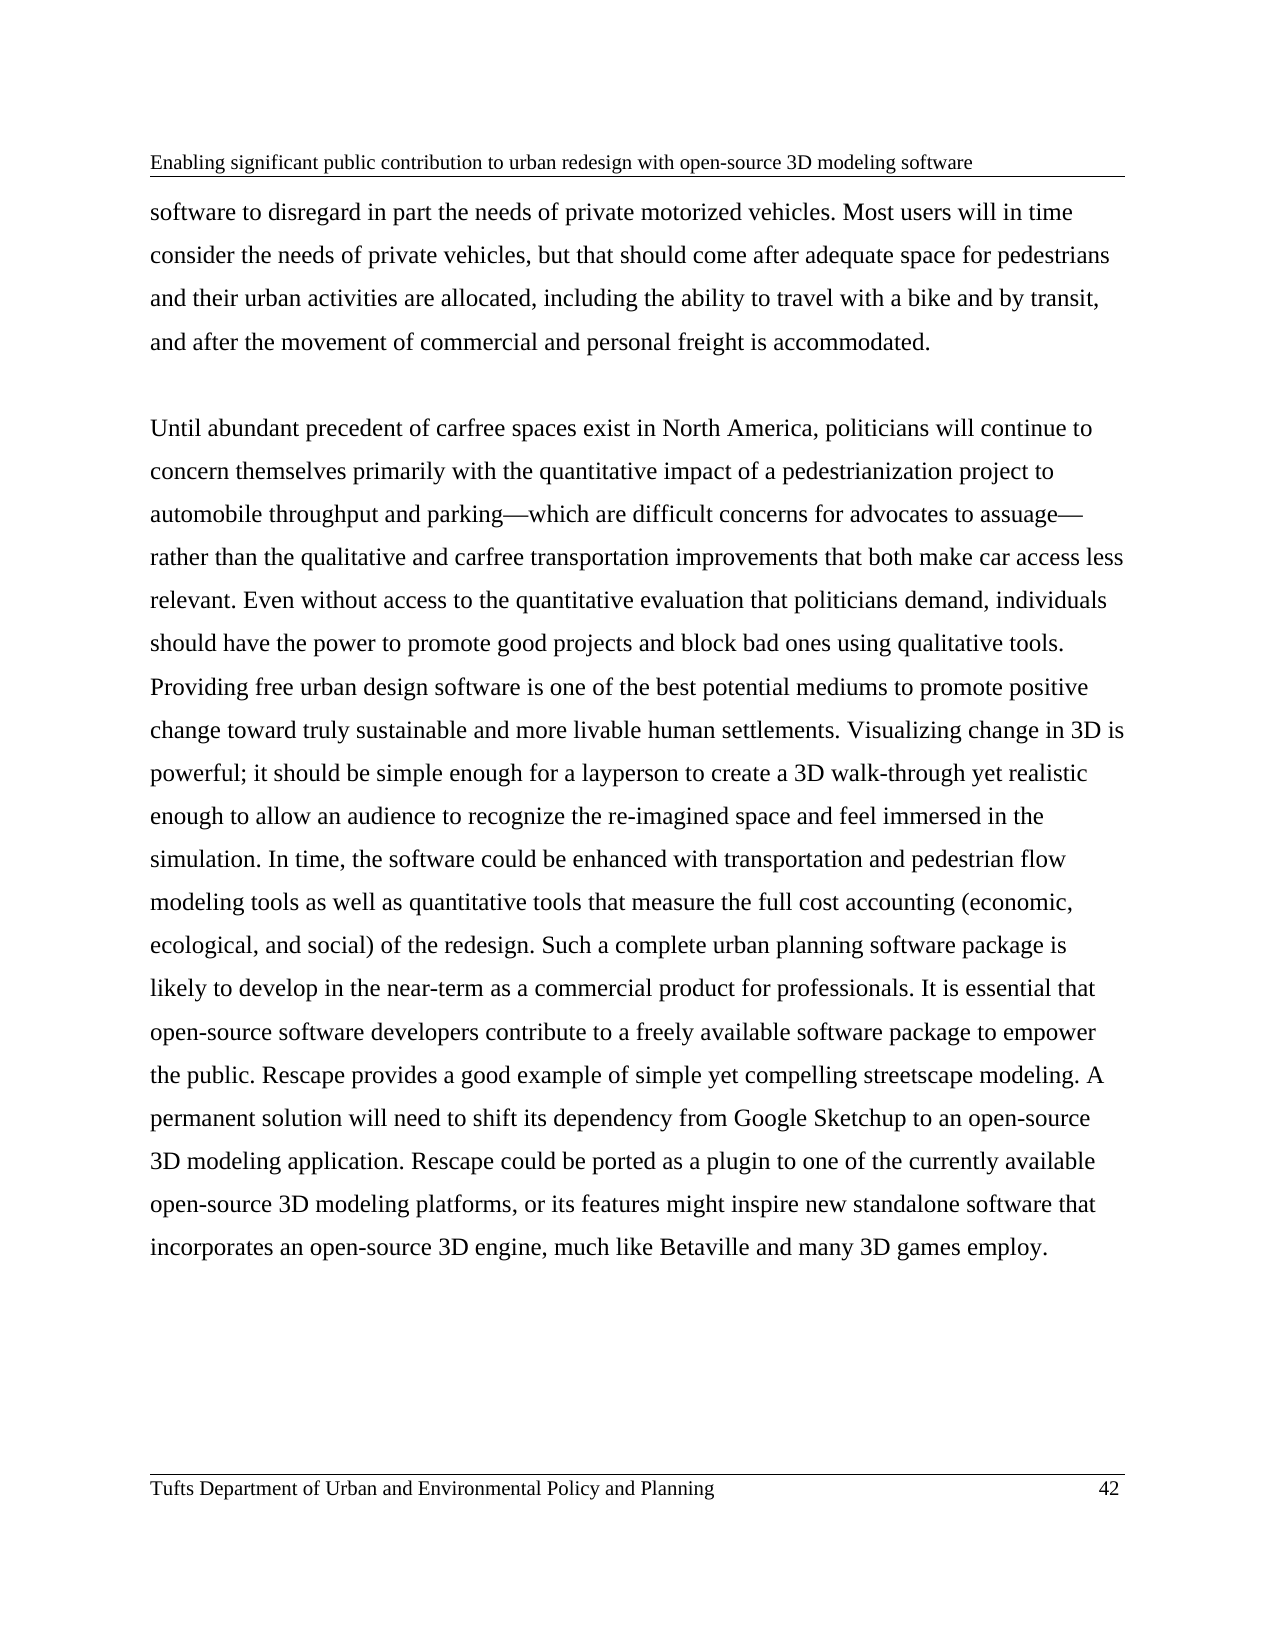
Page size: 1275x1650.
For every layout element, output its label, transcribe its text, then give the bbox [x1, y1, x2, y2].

text Until abundant precedent of carfree spaces exist in North America, politicians will continue to concern themselves primarily with the quantitative impact of a pedestrianization project to automobile throughput and parking—which are difficult concerns for advocates to assuage—rather than the qualitative and carfree transportation improvements that both make car access less relevant. Even without access to the quantitative evaluation that politicians demand, individuals should have the power to promote good projects and block bad ones using qualitative tools. Providing free urban design software is one of the best potential mediums to promote positive change toward truly sustainable and more livable human settlements. Visualizing change in 3D is powerful; it should be simple enough for a layperson to create a 3D walk-through yet realistic enough to allow an audience to recognize the re-imagined space and feel immersed in the simulation. In time, the software could be enhanced with transportation and pedestrian flow modeling tools as well as quantitative tools that measure the full cost accounting (economic, ecological, and social) of the redesign. Such a complete urban planning software package is likely to develop in the near-term as a commercial product for professionals. It is essential that open-source software developers contribute to a freely available software package to empower the public. Rescape provides a good example of simple yet compelling streetscape modeling. A permanent solution will need to shift its dependency from Google Sketchup to an open-source 3D modeling application. Rescape could be ported as a plugin to one of the currently available open-source 3D modeling platforms, or its features might inspire new standalone software that incorporates an open-source 3D engine, much like Betaville and many 3D games employ. [150, 413, 1125, 1261]
text software to disregard in part the needs of private motorized vehicles. Most users will in time consider the needs of private vehicles, but that should come after adequate space for pedestrians and their urban activities are allocated, including the ability to travel with a bike and by transit, and after the movement of commercial and personal freight is accommodated. [150, 197, 1125, 355]
